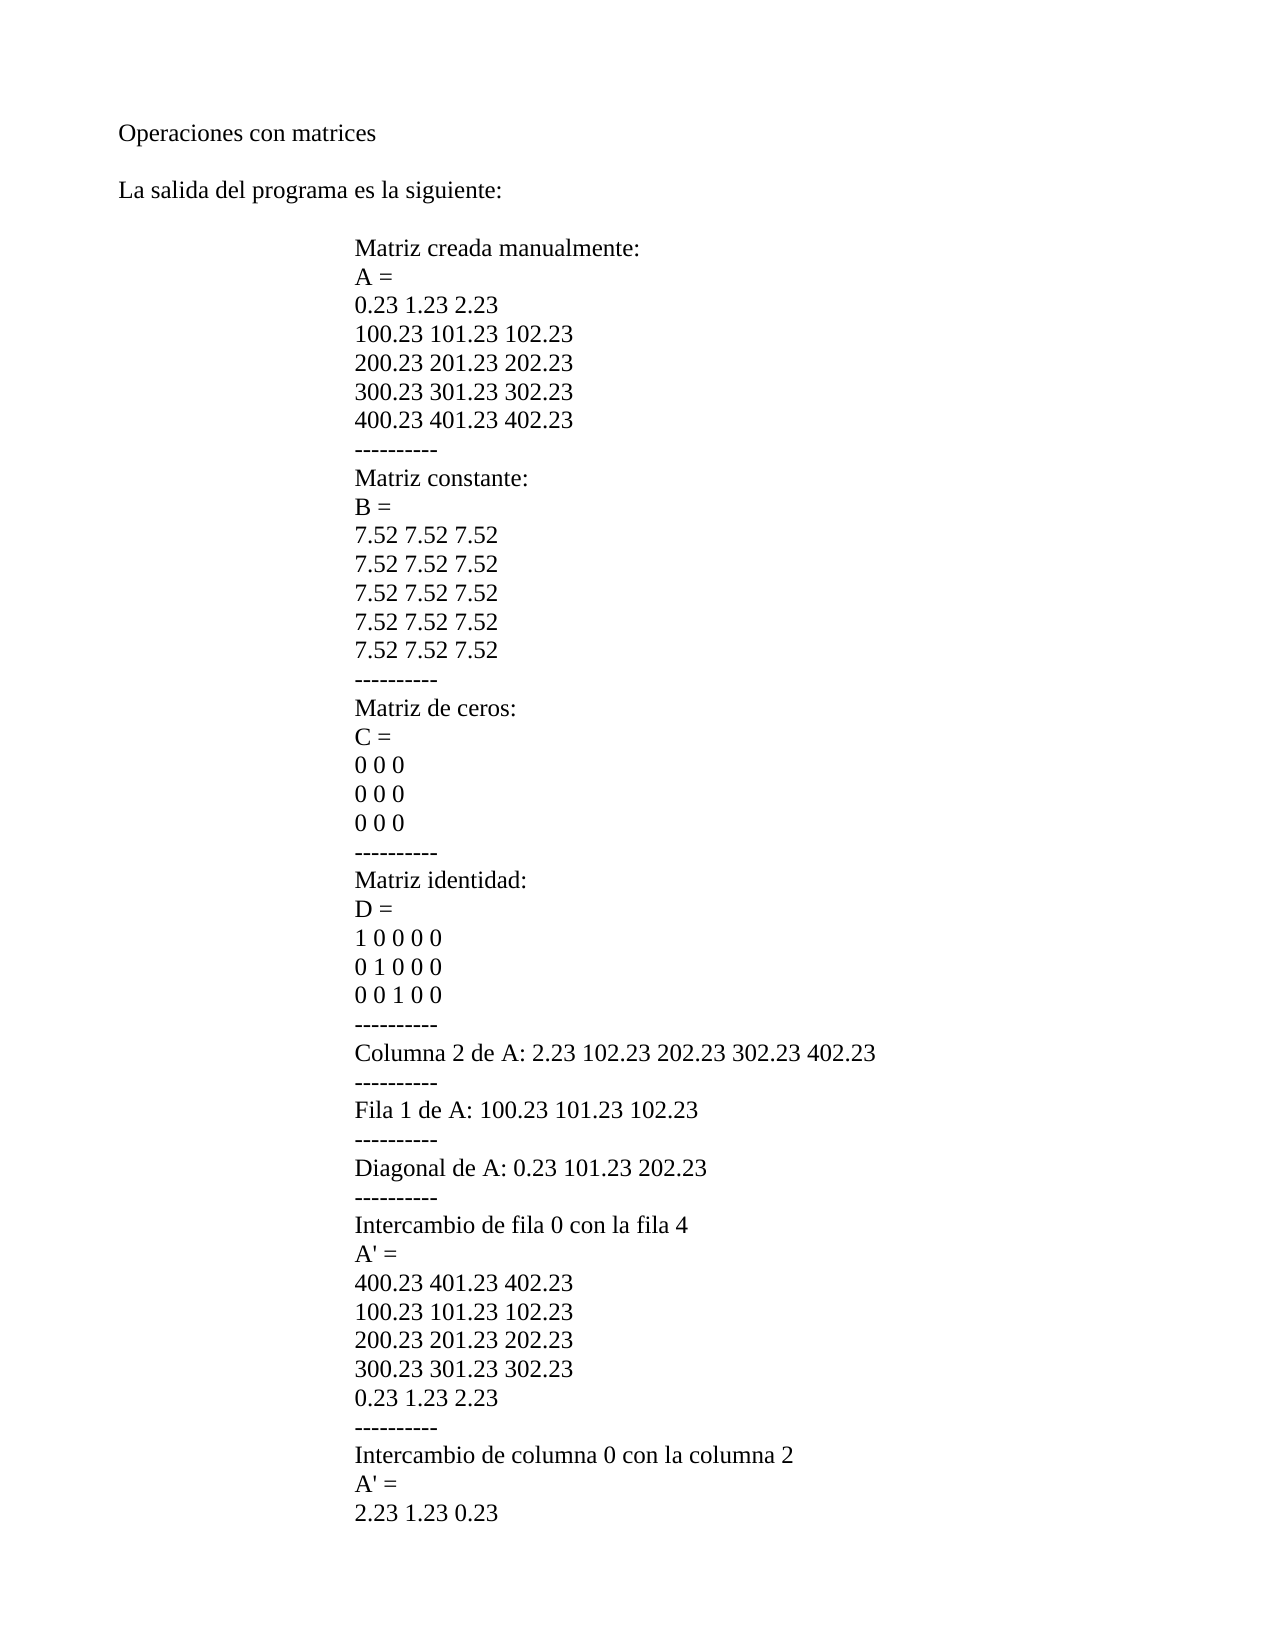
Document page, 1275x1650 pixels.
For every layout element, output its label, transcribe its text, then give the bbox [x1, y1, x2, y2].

text Matriz creada manualmente: [118, 233, 1157, 262]
text 0 0 0 [118, 808, 1157, 837]
text 0.23 1.23 2.23 [118, 1383, 1157, 1412]
text 7.52 7.52 7.52 [118, 607, 1157, 636]
text Matriz de ceros: [118, 693, 1157, 722]
text 200.23 201.23 202.23 [118, 1326, 1157, 1354]
text A' = [118, 1469, 1157, 1498]
text 7.52 7.52 7.52 [118, 636, 1157, 664]
text Operaciones con matrices [118, 118, 1157, 147]
text A = [118, 262, 1157, 291]
text ---------- [118, 1182, 1157, 1211]
text ---------- [118, 1412, 1157, 1441]
text 0 0 0 [118, 751, 1157, 779]
text Fila 1 de A: 100.23 101.23 102.23 [118, 1096, 1157, 1124]
text C = [118, 722, 1157, 751]
text D = [118, 894, 1157, 923]
text ---------- [118, 1124, 1157, 1153]
text ---------- [118, 664, 1157, 693]
text A' = [118, 1239, 1157, 1268]
text Matriz identidad: [118, 866, 1157, 894]
text Diagonal de A: 0.23 101.23 202.23 [118, 1153, 1157, 1182]
text 7.52 7.52 7.52 [118, 578, 1157, 607]
text 400.23 401.23 402.23 [118, 406, 1157, 434]
text 100.23 101.23 102.23 [118, 319, 1157, 348]
text 100.23 101.23 102.23 [118, 1297, 1157, 1326]
text Intercambio de columna 0 con la columna 2 [118, 1441, 1157, 1469]
text 1 0 0 0 0 [118, 923, 1157, 952]
text 0.23 1.23 2.23 [118, 291, 1157, 319]
text 300.23 301.23 302.23 [118, 377, 1157, 406]
text 0 0 1 0 0 [118, 981, 1157, 1009]
text ---------- [118, 837, 1157, 866]
text 400.23 401.23 402.23 [118, 1268, 1157, 1297]
text Intercambio de fila 0 con la fila 4 [118, 1211, 1157, 1239]
text 0 1 0 0 0 [118, 952, 1157, 981]
text 0 0 0 [118, 779, 1157, 808]
text ---------- [118, 434, 1157, 463]
text 7.52 7.52 7.52 [118, 521, 1157, 549]
text Matriz constante: [118, 463, 1157, 492]
text 200.23 201.23 202.23 [118, 348, 1157, 377]
text 2.23 1.23 0.23 [118, 1498, 1157, 1527]
text 300.23 301.23 302.23 [118, 1354, 1157, 1383]
text 7.52 7.52 7.52 [118, 549, 1157, 578]
text B = [118, 492, 1157, 521]
text ---------- [118, 1009, 1157, 1038]
text Columna 2 de A: 2.23 102.23 202.23 302.23 402.23 [118, 1038, 1157, 1067]
text La salida del programa es la siguiente: [118, 176, 1157, 204]
text ---------- [118, 1067, 1157, 1096]
